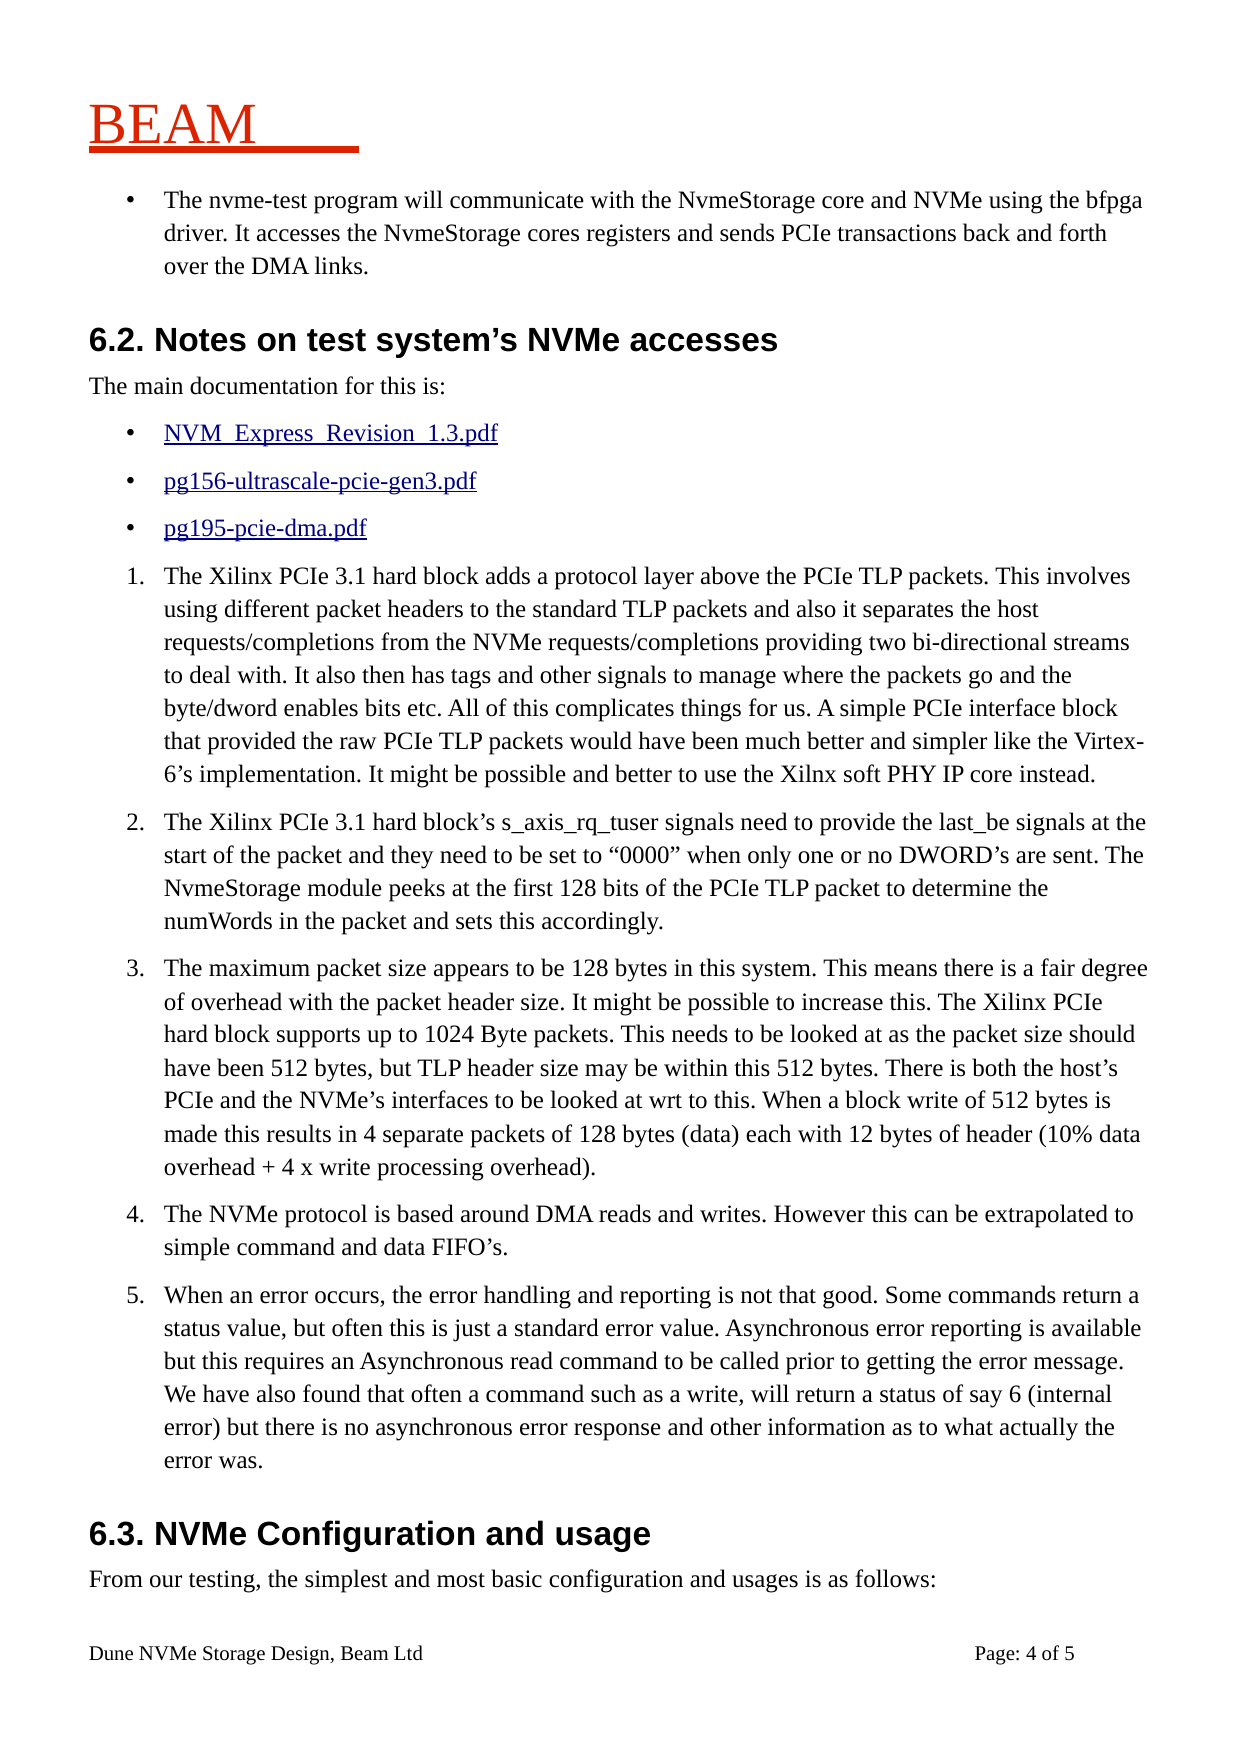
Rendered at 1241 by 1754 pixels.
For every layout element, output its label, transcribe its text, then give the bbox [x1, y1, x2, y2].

list The Xilinx PCIe 3.1 hard block adds a protocol layer above the PCIe TLP packets. This involves using different packet headers to the standard TLP packets and also it separates the host requests/completions from the NVMe requests/completions providing two bi-directional streams to deal with. It also then has tags and other signals to manage where the packets go and the byte/dword enables bits etc. All of this complicates things for us. A simple PCIe interface block that provided the raw PCIe TLP packets would have been much better and simpler like the Virtex-6’s implementation. It might be possible and better to use the Xilnx soft PHY IP core instead. [126, 561, 1152, 788]
list The NVMe protocol is based around DMA reads and writes. However this can be extrapolated to simple command and data FIFO’s. [126, 1199, 1152, 1261]
list The nvme-test program will communicate with the NvmeStorage core and NVMe using the bfpga driver. It accesses the NvmeStorage cores registers and sends PCIe transactions back and forth over the DMA links. [126, 185, 1152, 280]
list The Xilinx PCIe 3.1 hard block’s s_axis_rq_tuser signals need to provide the last_be signals at the start of the packet and they need to be set to “0000” when only one or no DWORD’s are sent. The NvmeStorage module peeks at the first 128 bits of the PCIe TLP packet to determine the numWords in the packet and sets this accordingly. [126, 807, 1152, 935]
list The maximum packet size appears to be 128 bytes in this system. This means there is a fair degree of overhead with the packet header size. It might be possible to increase this. The Xilinx PCIe hard block supports up to 1024 Byte packets. This needs to be looked at as the packet size should have been 512 bytes, but TLP header size may be within this 512 bytes. There is both the host’s PCIe and the NVMe’s interfaces to be looked at wrt to this. When a block write of 512 bytes is made this results in 4 separate packets of 128 bytes (data) each with 12 bytes of header (10% data overhead + 4 x write processing overhead). [126, 953, 1152, 1180]
list When an error occurs, the error handling and reporting is not that good. Some commands return a status value, but often this is just a standard error value. Asynchronous error reporting is available but this requires an Asynchronous read command to be called prior to getting the error message. We have also found that often a command such as a write, will return a status of say 6 (internal error) but there is no asynchronous error response and other information as to what actually the error was. [126, 1280, 1152, 1474]
subtitle Notes on test system’s NVMe accesses [88, 319, 1152, 358]
list pg156-ultrascale-pcie-gen3.pdf [126, 466, 1152, 495]
text The main documentation for this is: [88, 371, 1152, 399]
subtitle NVMe Configuration and usage [88, 1513, 1152, 1552]
text From our testing, the simplest and most basic configuration and usages is as follows: [88, 1564, 1152, 1593]
list pg195-pcie-dma.pdf [126, 513, 1152, 542]
list NVM_Express_Revision_1.3.pdf [126, 418, 1152, 447]
